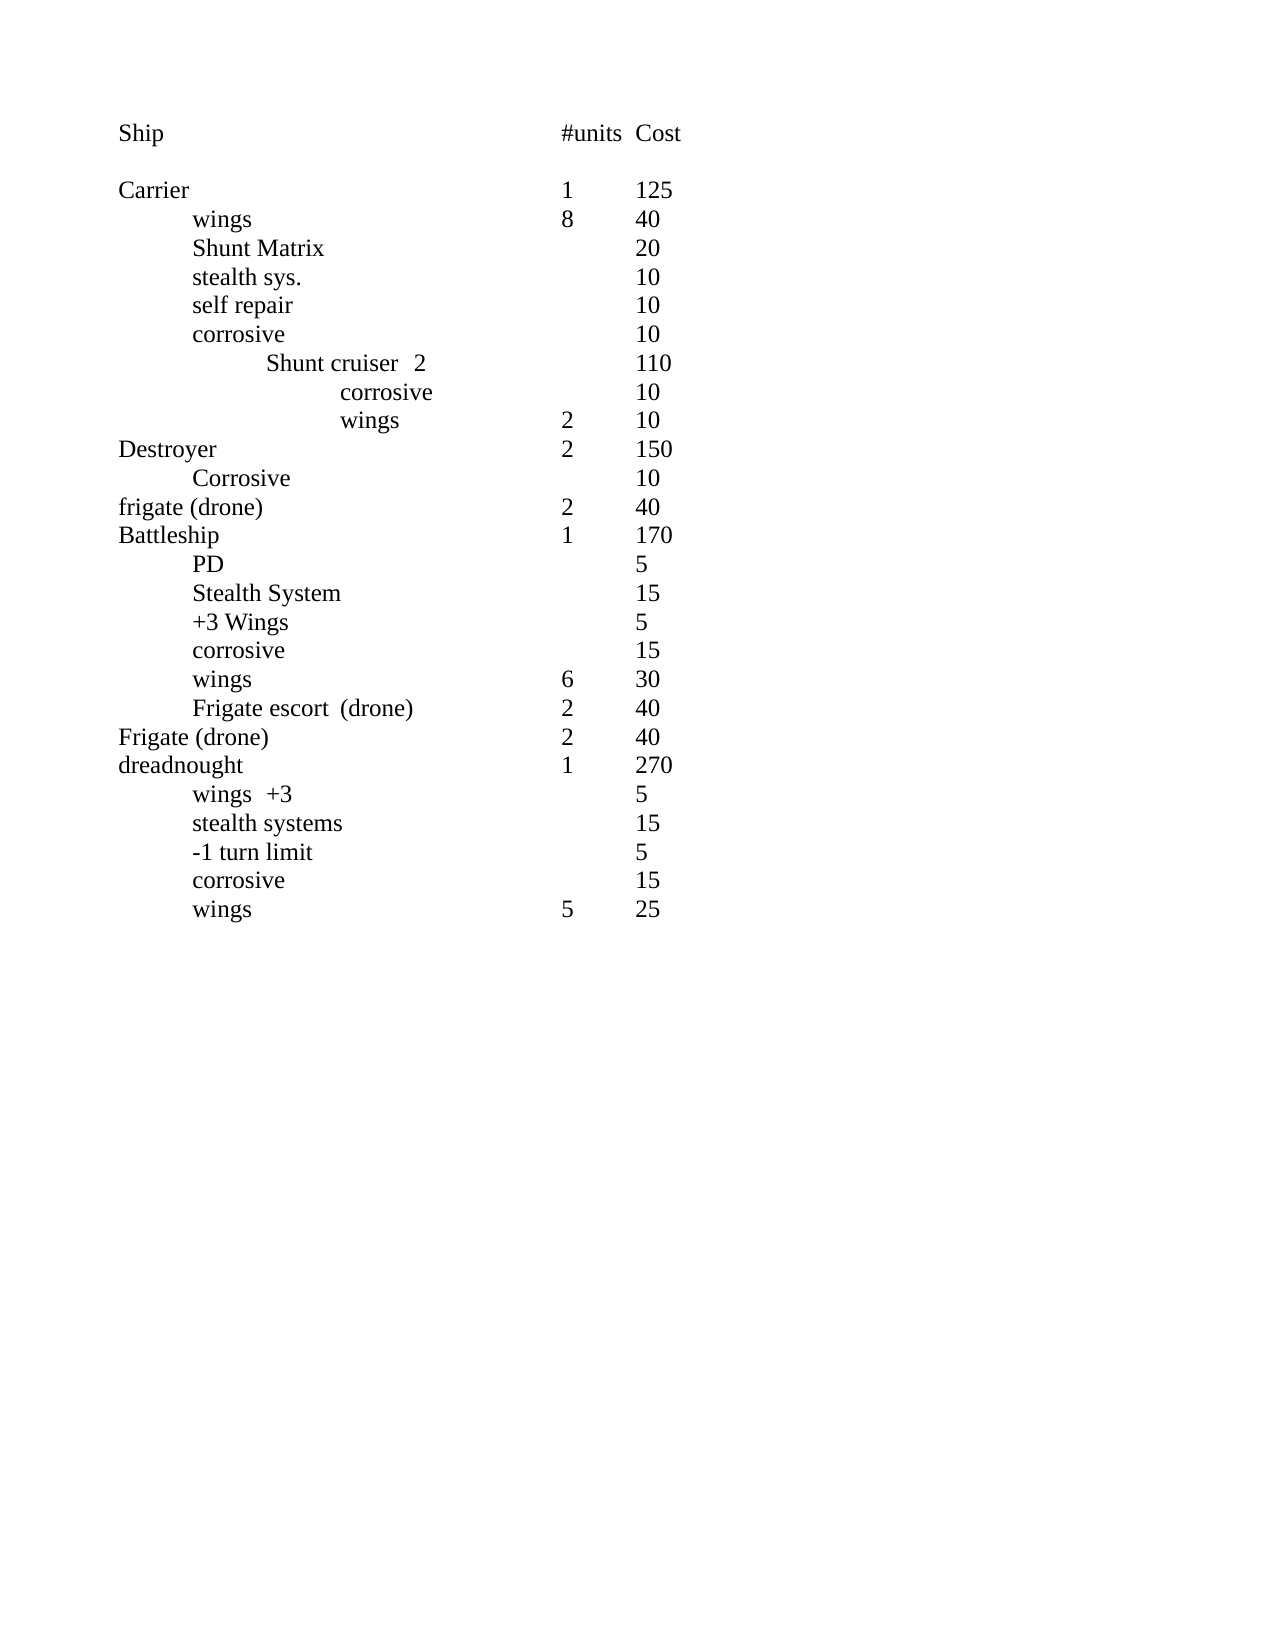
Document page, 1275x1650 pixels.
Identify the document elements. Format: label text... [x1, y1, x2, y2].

text frigate (drone) 2 40 [118, 492, 1157, 521]
text Frigate (drone) 2 40 [118, 722, 1157, 751]
text Shunt Matrix 20 [118, 233, 1157, 262]
text stealth systems 15 [118, 808, 1157, 837]
text Ship #units Cost [118, 118, 1157, 147]
text Shunt cruiser 2 110 [118, 348, 1157, 377]
text Corrosive 10 [118, 463, 1157, 492]
text PD 5 [118, 549, 1157, 578]
text Destroyer 2 150 [118, 434, 1157, 463]
text Carrier 1 125 [118, 176, 1157, 204]
text wings 2 10 [118, 406, 1157, 434]
text wings +3 5 [118, 779, 1157, 808]
text +3 Wings 5 [118, 607, 1157, 636]
text self repair 10 [118, 291, 1157, 319]
text wings 5 25 [118, 894, 1157, 923]
text wings 8 40 [118, 204, 1157, 233]
text corrosive 15 [118, 636, 1157, 664]
text stealth sys. 10 [118, 262, 1157, 291]
text Battleship 1 170 [118, 521, 1157, 549]
text Stealth System 15 [118, 578, 1157, 607]
text -1 turn limit 5 [118, 837, 1157, 866]
text wings 6 30 [118, 664, 1157, 693]
text corrosive 15 [118, 866, 1157, 894]
text corrosive 10 [118, 377, 1157, 406]
text corrosive 10 [118, 319, 1157, 348]
text Frigate escort (drone) 2 40 [118, 693, 1157, 722]
text dreadnought 1 270 [118, 751, 1157, 779]
